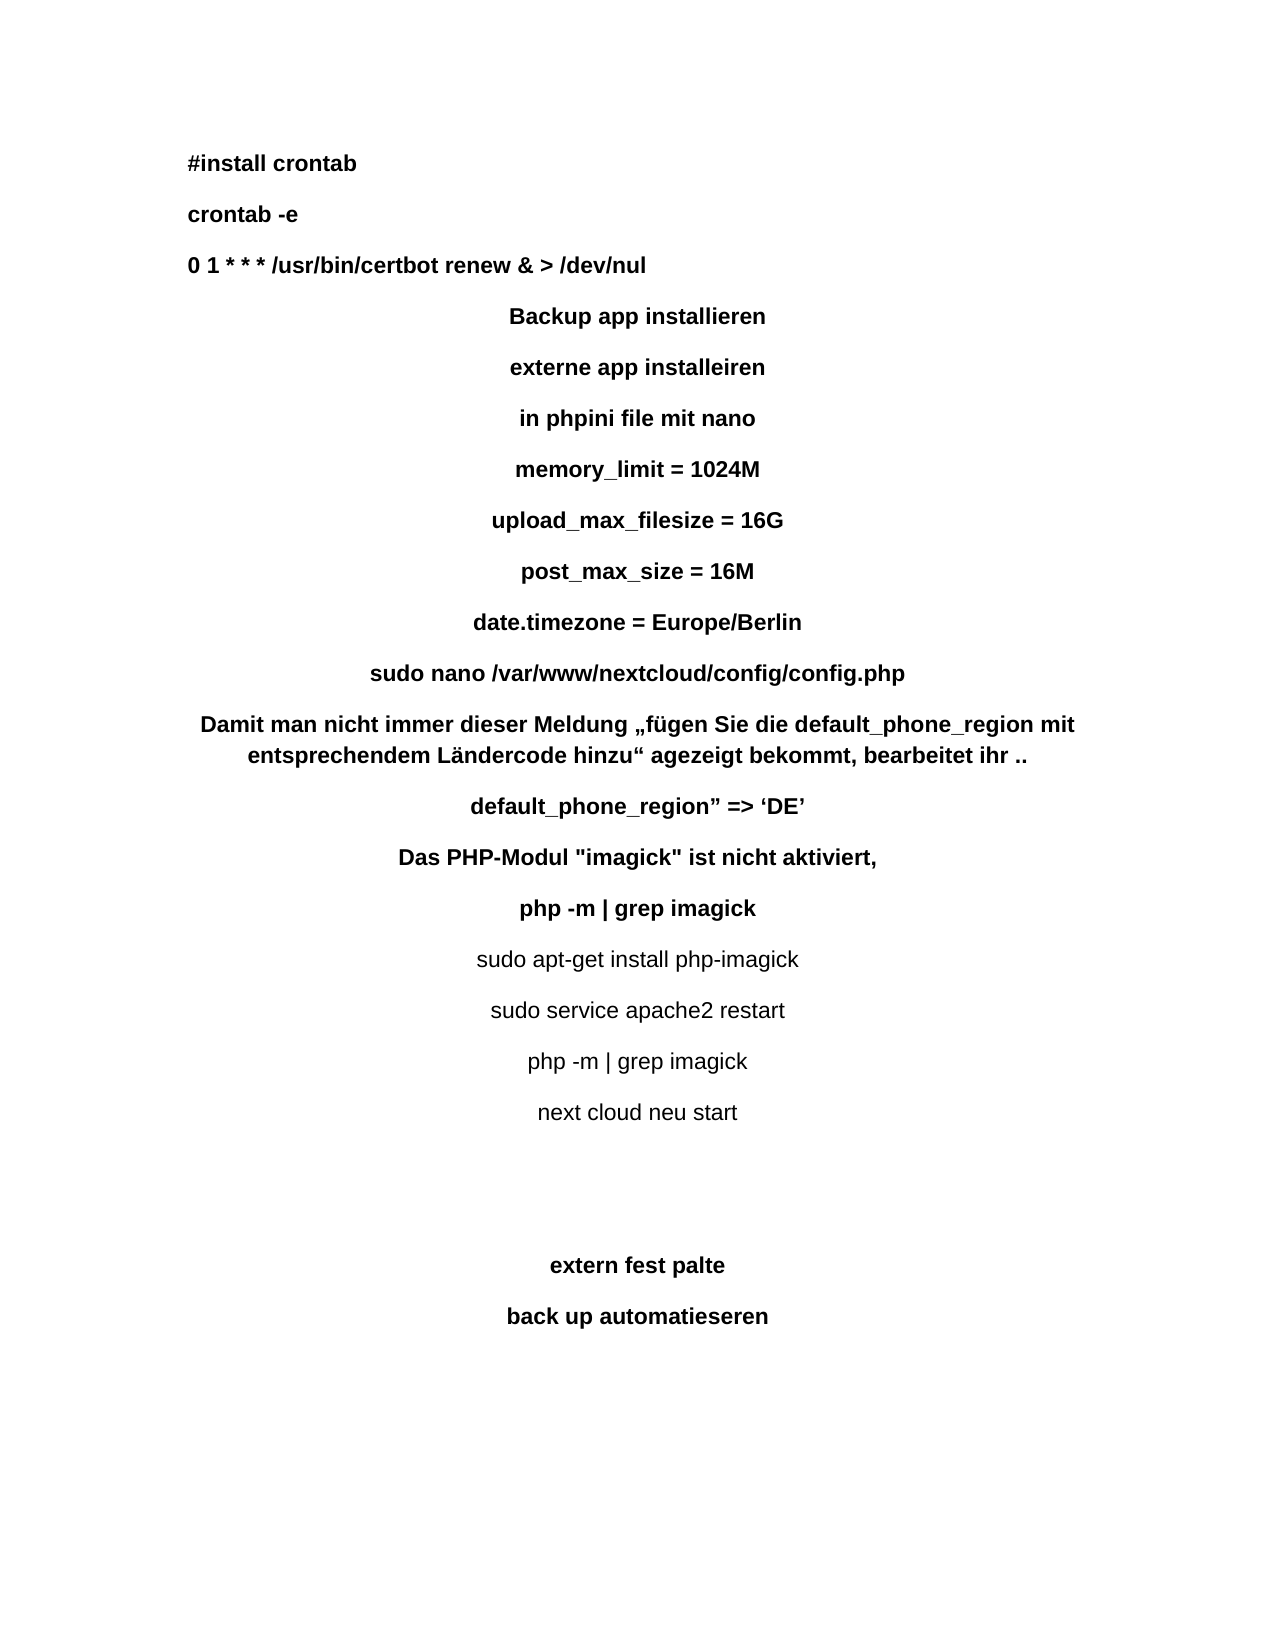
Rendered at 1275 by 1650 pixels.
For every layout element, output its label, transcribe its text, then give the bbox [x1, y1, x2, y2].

text post_max_size = 16M [187, 558, 1087, 585]
text externe app installeiren [187, 354, 1087, 381]
text in phpini file mit nano [187, 405, 1087, 432]
text date.timezone = Europe/Berlin [187, 609, 1087, 636]
text Backup app installieren [187, 303, 1087, 329]
text sudo service apache2 restart [187, 997, 1087, 1023]
text 0 1 * * * /usr/bin/certbot renew & > /dev/nul [187, 252, 1087, 278]
text Damit man nicht immer dieser Meldung „fügen Sie die default_phone_region mit entsprechendem Ländercode hinzu“ agezeigt bekommt, bearbeitet ihr .. [187, 711, 1087, 768]
text sudo apt-get install php-imagick [187, 946, 1087, 972]
text sudo nano /var/www/nextcloud/config/config.php [187, 660, 1087, 687]
text php -m | grep imagick [187, 1048, 1087, 1074]
text php -m | grep imagick [187, 895, 1087, 921]
text default_phone_region” => ‘DE’ [187, 793, 1087, 819]
text #install crontab [187, 150, 1087, 176]
text back up automatieseren [187, 1303, 1087, 1329]
text memory_limit = 1024M [187, 456, 1087, 483]
text extern fest palte [187, 1252, 1087, 1278]
text Das PHP-Modul "imagick" ist nicht aktiviert, [187, 844, 1087, 870]
text next cloud neu start [187, 1099, 1087, 1125]
text crontab -e [187, 201, 1087, 227]
text upload_max_filesize = 16G [187, 507, 1087, 534]
